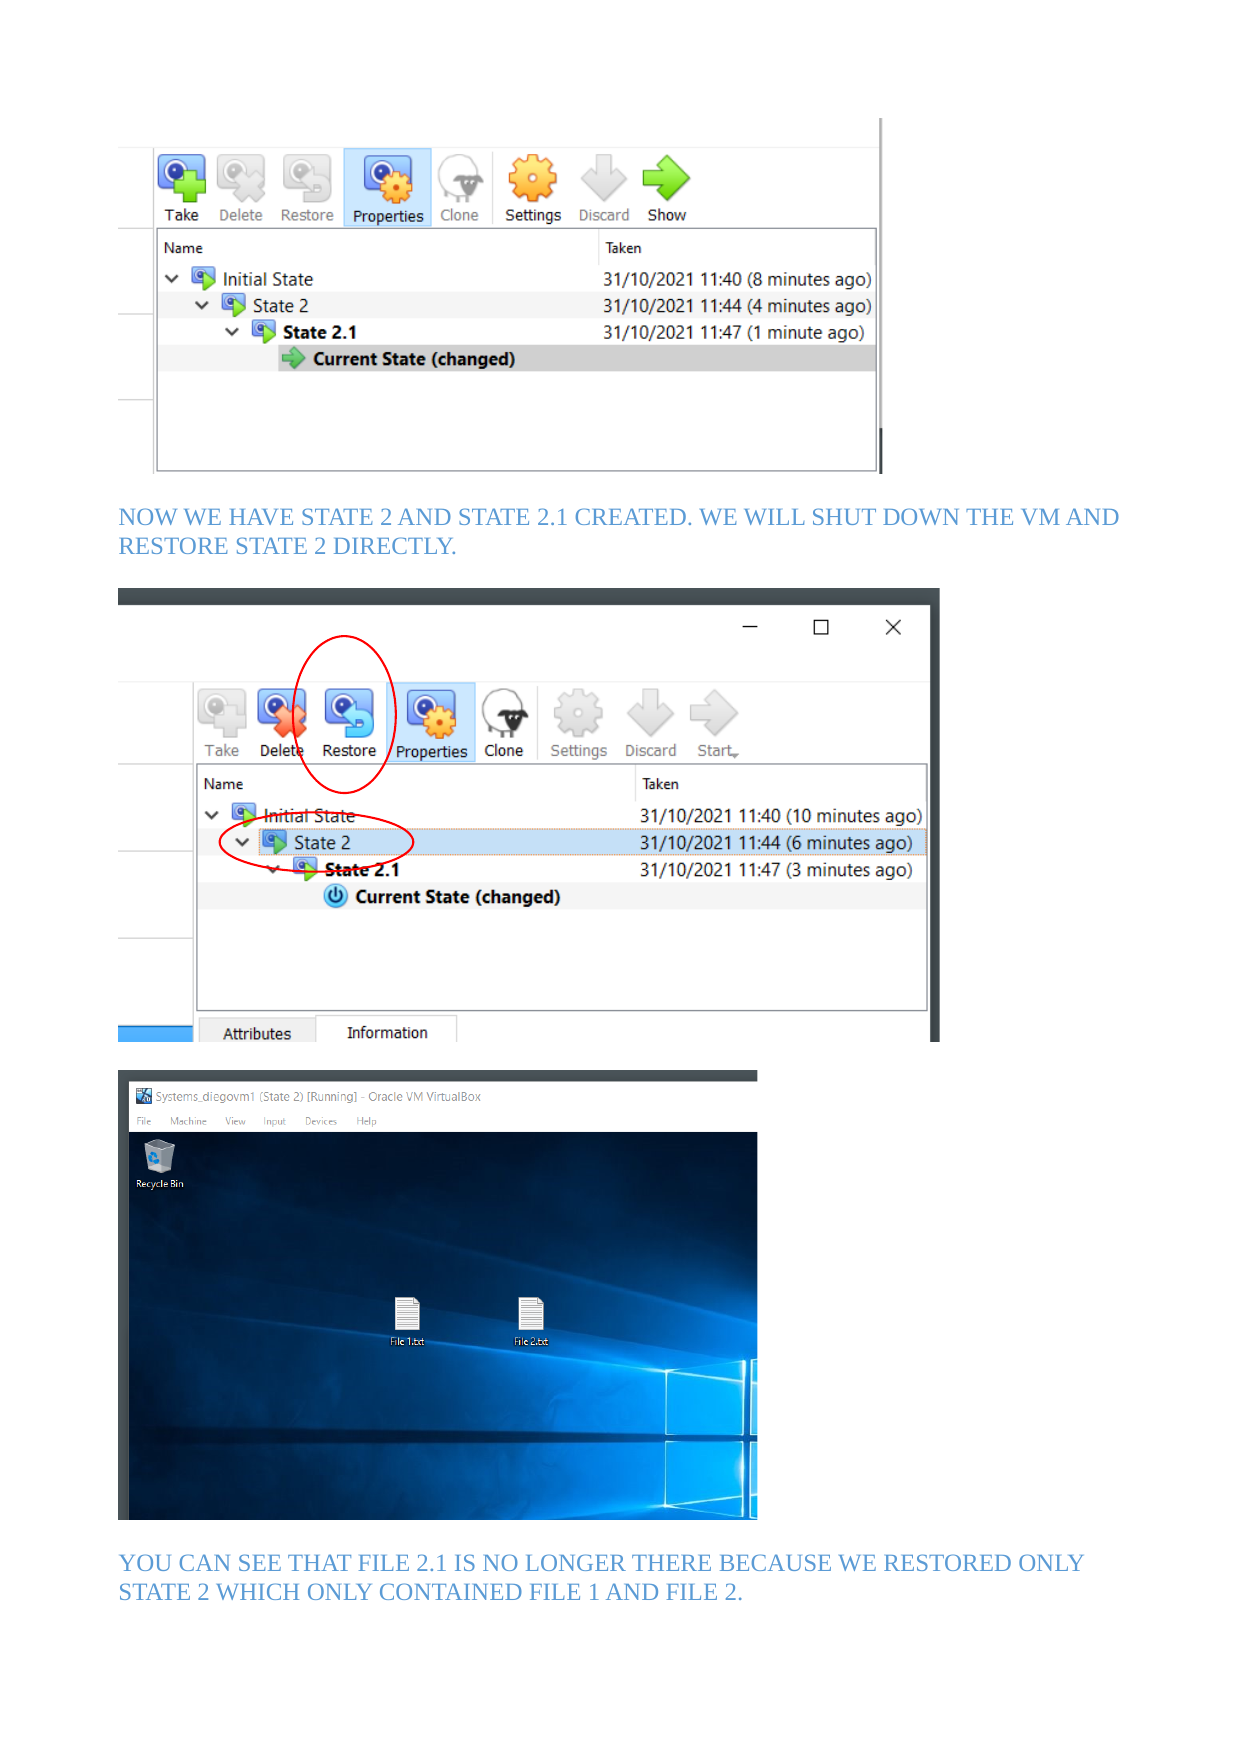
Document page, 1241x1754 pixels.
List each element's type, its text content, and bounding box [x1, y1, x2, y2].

text YOU CAN SEE THAT FILE 2.1 IS NO LONGER THERE BECAUSE WE RESTORED ONLY STATE 2 WHICH ONLY CONTAINED FILE 1 AND FILE 2. [118, 1548, 1122, 1605]
text NOW WE HAVE STATE 2 AND STATE 2.1 CREATED. WE WILL SHUT DOWN THE VM AND RESTORE STATE 2 DIRECTLY. [118, 502, 1122, 560]
